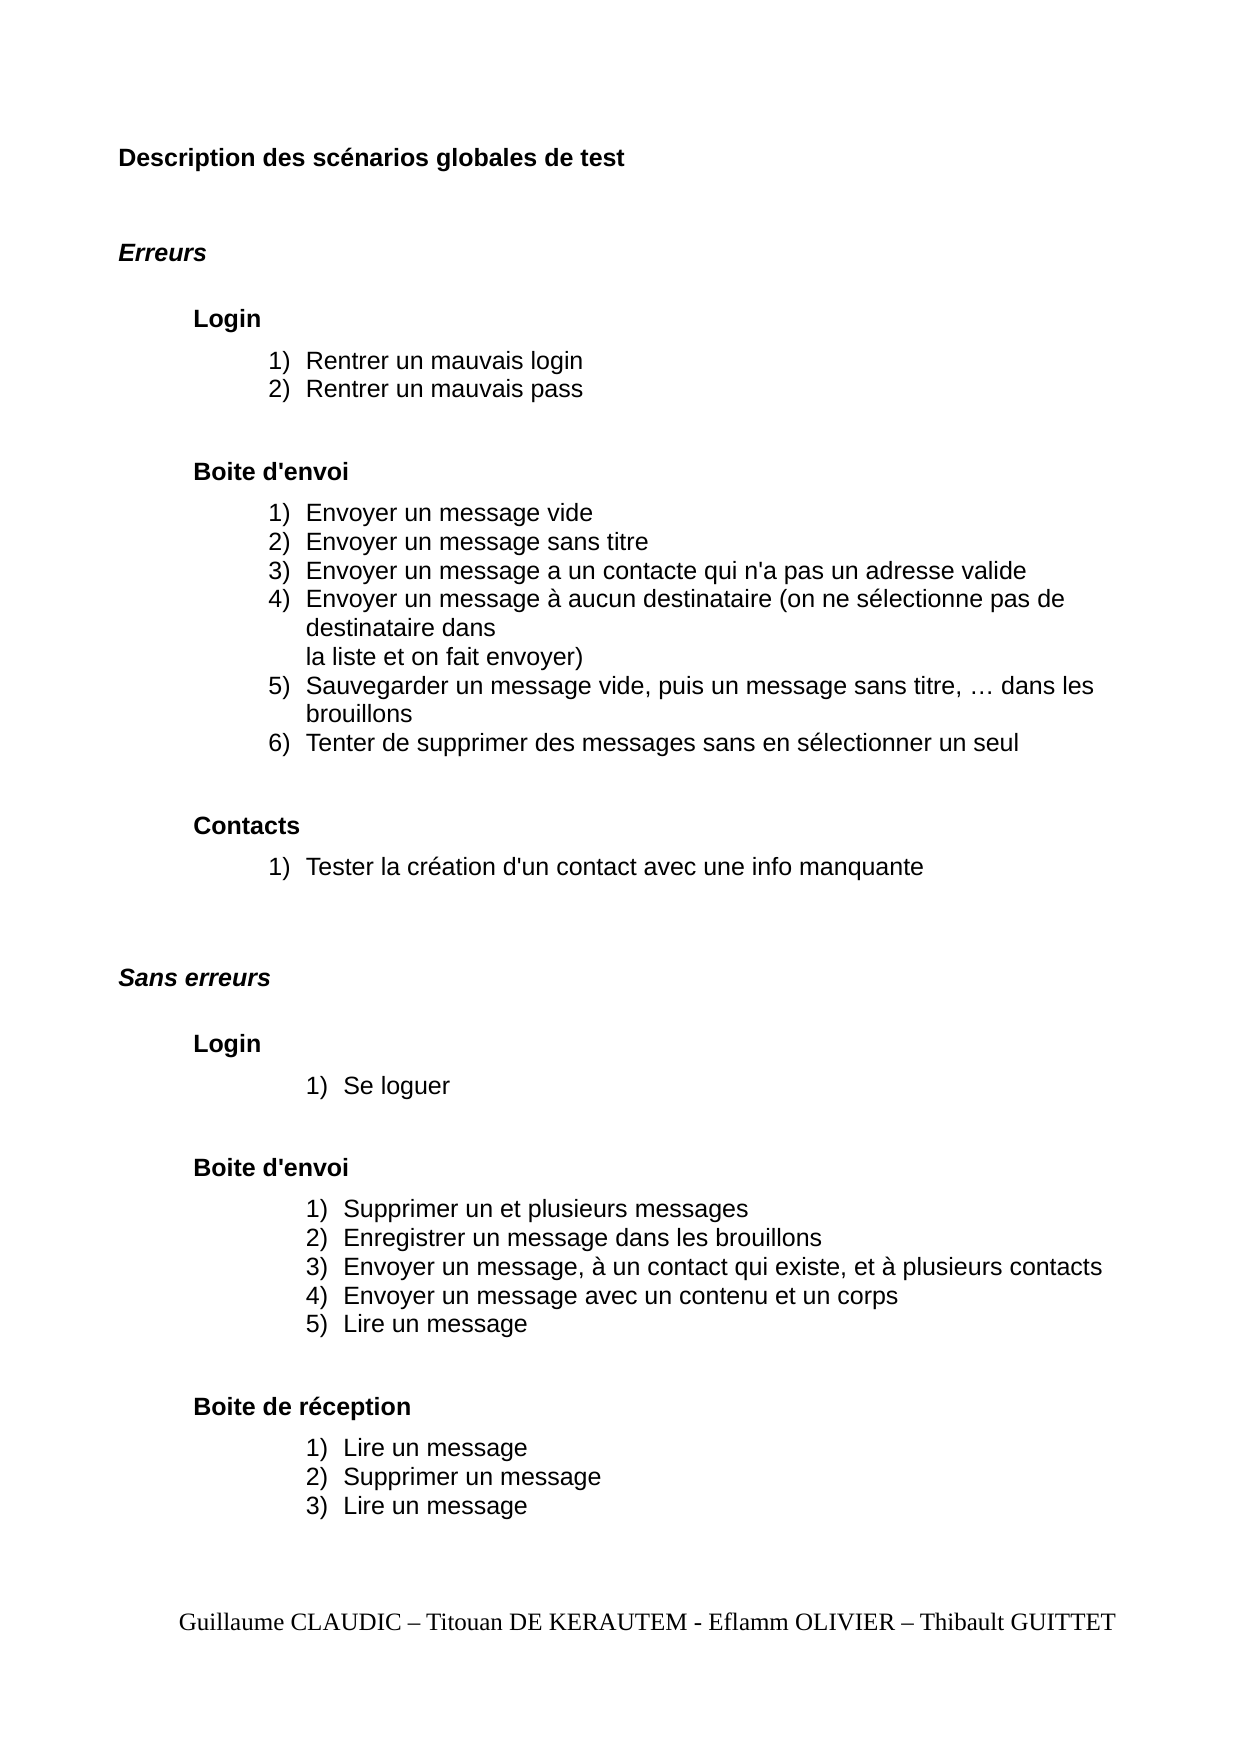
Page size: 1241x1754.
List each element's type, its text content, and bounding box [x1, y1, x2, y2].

list Tenter de supprimer des messages sans en sélectionner un seul [268, 728, 1122, 757]
subtitle Login [118, 304, 1122, 333]
list Sauvegarder un message vide, puis un message sans titre, … dans les brouillons [268, 671, 1122, 728]
subtitle Contacts [118, 811, 1122, 839]
list Envoyer un message à aucun destinataire (on ne sélectionne pas de destinataire dans [268, 584, 1122, 642]
list Envoyer un message, à un contact qui existe, et à plusieurs contacts [306, 1252, 1122, 1281]
list Envoyer un message avec un contenu et un corps [306, 1281, 1122, 1309]
list Lire un message [306, 1309, 1122, 1338]
list Envoyer un message sans titre [268, 527, 1122, 556]
list Tester la création d'un contact avec une info manquante [268, 852, 1122, 881]
list Envoyer un message vide [268, 498, 1122, 527]
list Enregistrer un message dans les brouillons [306, 1223, 1122, 1252]
list Se loguer [306, 1071, 1122, 1099]
list Envoyer un message a un contacte qui n'a pas un adresse valide [268, 556, 1122, 584]
subtitle Boite d'envoi [118, 1153, 1122, 1182]
list Supprimer un et plusieurs messages [306, 1194, 1122, 1223]
list la liste et on fait envoyer) [268, 642, 1122, 671]
list Rentrer un mauvais login [268, 346, 1122, 374]
subtitle Login [118, 1029, 1122, 1058]
list Lire un message [306, 1491, 1122, 1519]
subtitle Boite de réception [118, 1392, 1122, 1421]
subtitle Boite d'envoi [118, 457, 1122, 486]
list Rentrer un mauvais pass [268, 374, 1122, 403]
list Supprimer un message [306, 1462, 1122, 1491]
subtitle Description des scénarios globales de test [118, 143, 1122, 172]
subtitle Sans erreurs [118, 963, 1122, 992]
subtitle Erreurs [118, 238, 1122, 267]
list Lire un message [306, 1433, 1122, 1462]
